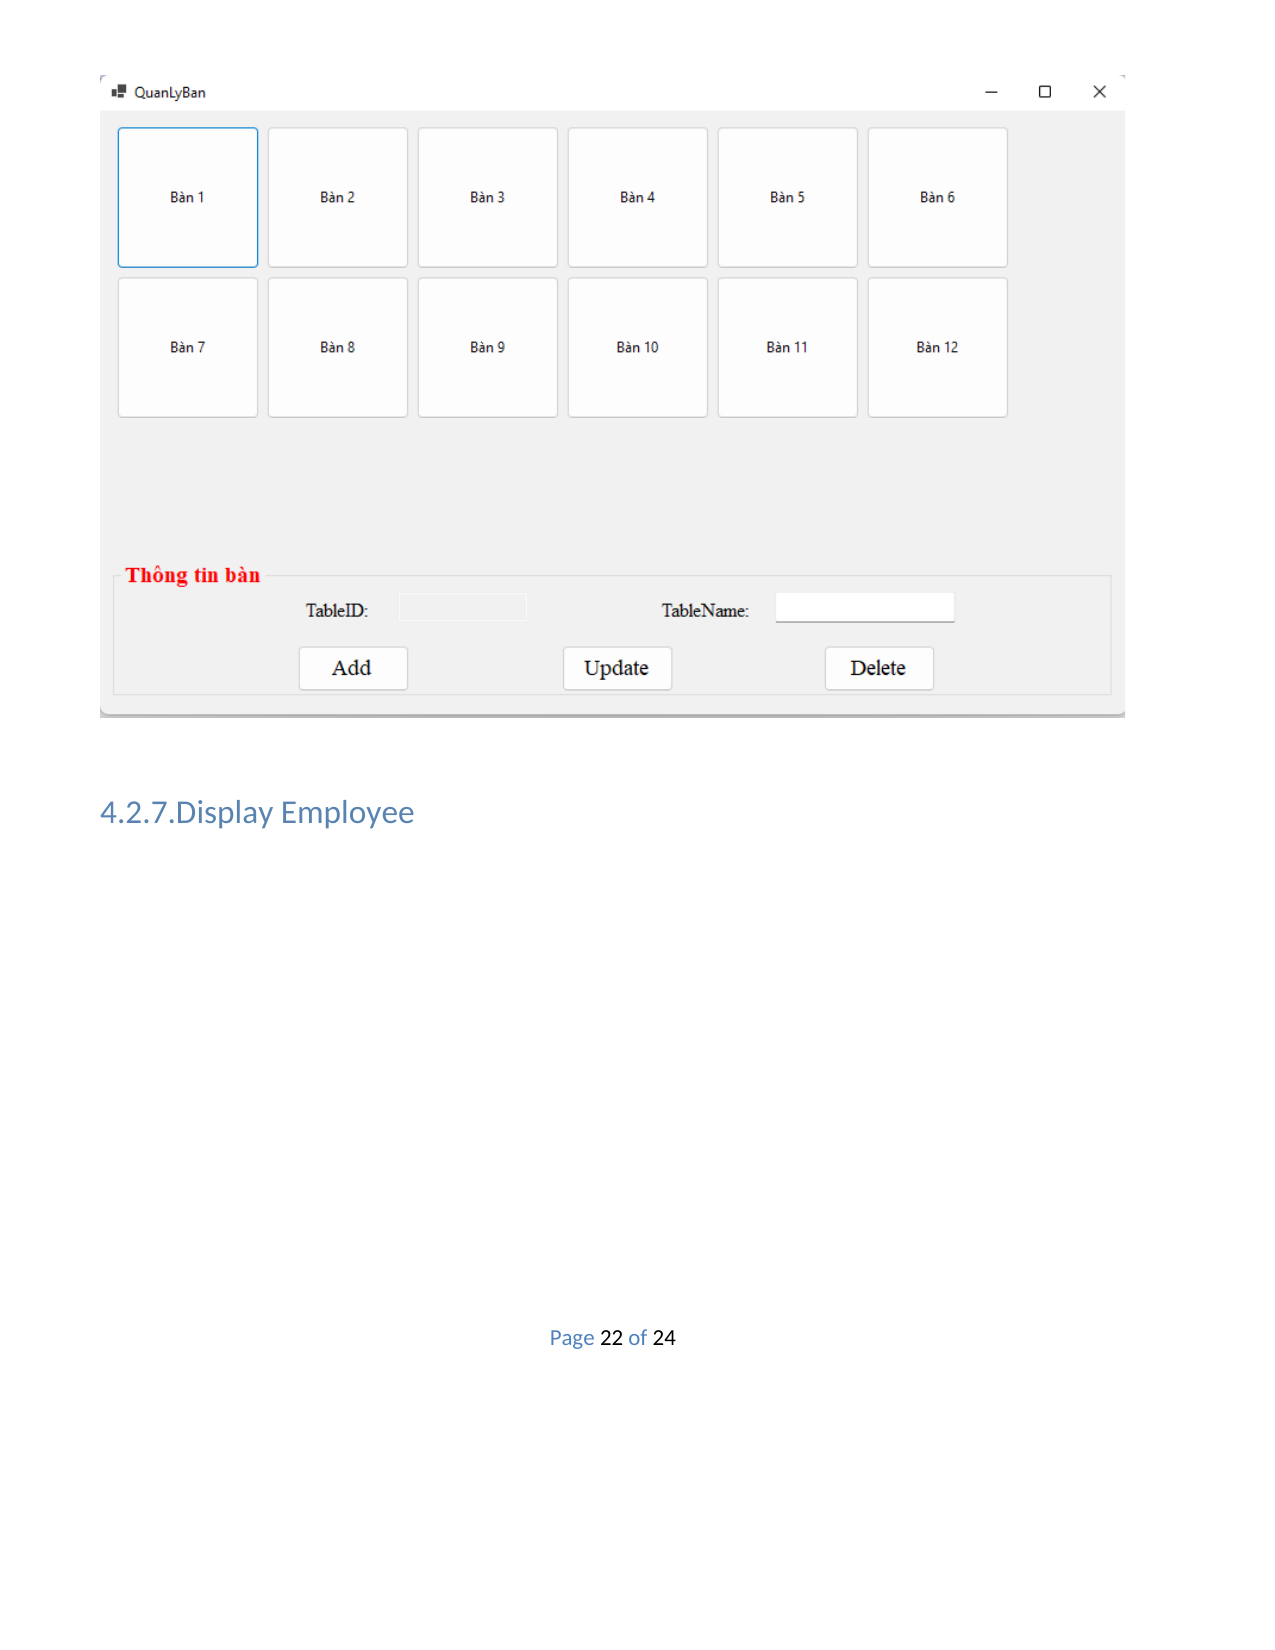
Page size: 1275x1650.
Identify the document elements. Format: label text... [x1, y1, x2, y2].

text 4.2.7.Display Employee [100, 791, 1125, 832]
picture [100, 75, 1125, 718]
